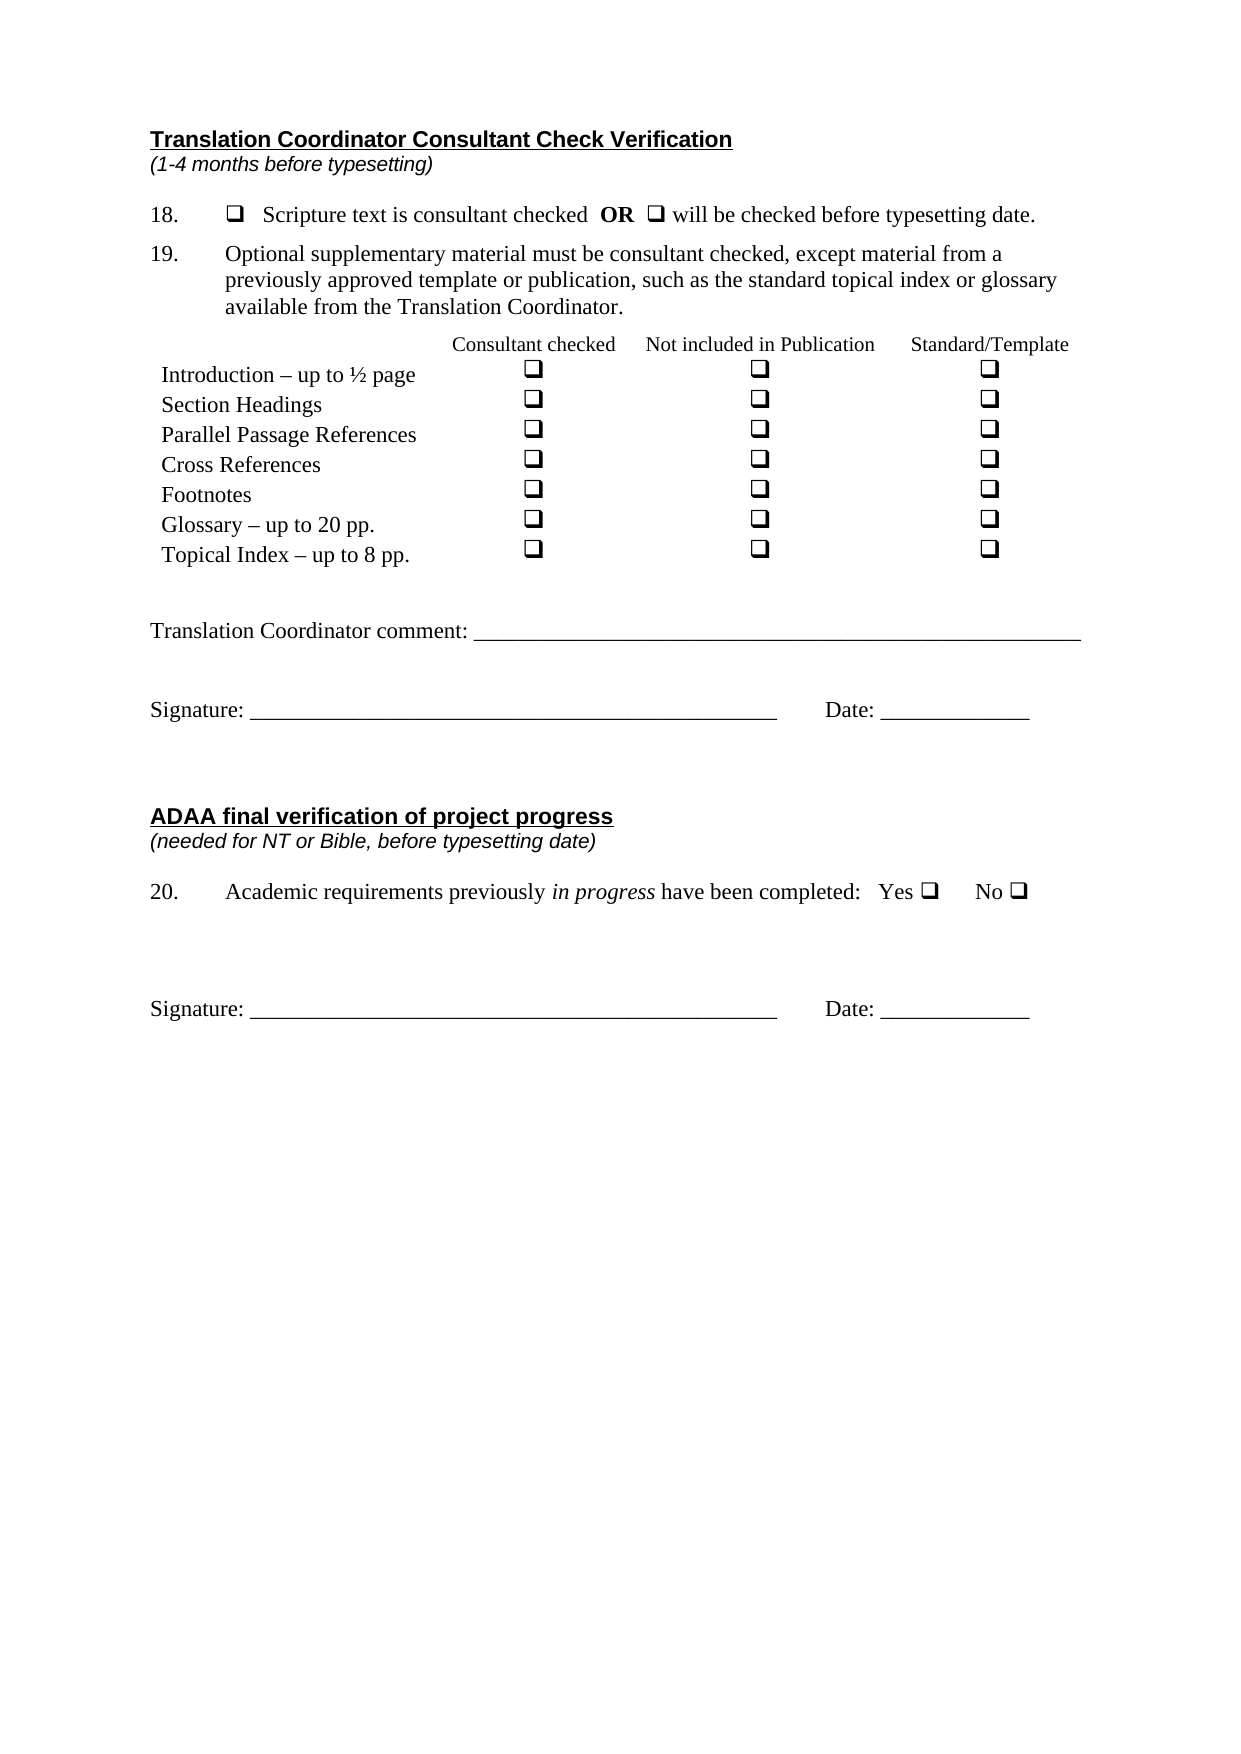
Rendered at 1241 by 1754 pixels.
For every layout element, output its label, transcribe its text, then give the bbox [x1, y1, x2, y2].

subtitle Translation Coordinator comment: _____________________________________________________ [150, 617, 1090, 643]
table_cell Section Headings [150, 392, 439, 422]
table_cell  [439, 452, 628, 482]
table_cell  [628, 482, 892, 512]
table_cell  [628, 542, 892, 572]
table_cell  [628, 362, 892, 392]
table_cell  [439, 362, 628, 392]
table_cell  [439, 542, 628, 572]
table_cell  [892, 512, 1087, 542]
table_cell  [892, 482, 1087, 512]
table_cell  [892, 362, 1087, 392]
list  Scripture text is consultant checked OR  will be checked before typesetting date. [150, 201, 1090, 227]
table_cell Introduction – up to ½ page [150, 362, 439, 392]
text Signature: ______________________________________________ Date: _____________ [150, 995, 1090, 1021]
table_cell Cross References [150, 452, 439, 482]
table_cell  [892, 452, 1087, 482]
table_cell  [628, 512, 892, 542]
table_cell  [892, 392, 1087, 422]
list Optional supplementary material must be consultant checked, except material from a previously approved template or publication, such as the standard topical index or glossary available from the Translation Coordinator. [150, 240, 1090, 319]
table_header [150, 332, 439, 362]
table_cell  [439, 392, 628, 422]
table_cell Footnotes [150, 482, 439, 512]
table_cell  [628, 422, 892, 452]
table_header Standard/Template [892, 332, 1087, 362]
table_cell Parallel Passage References [150, 422, 439, 452]
table_cell  [439, 512, 628, 542]
text Translation Coordinator Consultant Check Verification (1-4 months before typesetting) [150, 126, 1090, 176]
list Academic requirements previously in progress have been completed: Yes  No  [150, 878, 1090, 905]
text ADAA final verification of project progress (needed for NT or Bible, before typesetting date) [150, 803, 1090, 853]
table_cell  [892, 542, 1087, 572]
table_cell  [892, 422, 1087, 452]
table_cell  [628, 452, 892, 482]
table_cell Glossary – up to 20 pp. [150, 512, 439, 542]
subtitle Signature: ______________________________________________ Date: _____________ [150, 696, 1090, 722]
table_cell  [439, 422, 628, 452]
table_cell  [628, 392, 892, 422]
table_header Consultant checked [439, 332, 628, 362]
table_header Not included in Publication [628, 332, 892, 362]
table_cell Topical Index – up to 8 pp. [150, 542, 439, 572]
table_cell  [439, 482, 628, 512]
